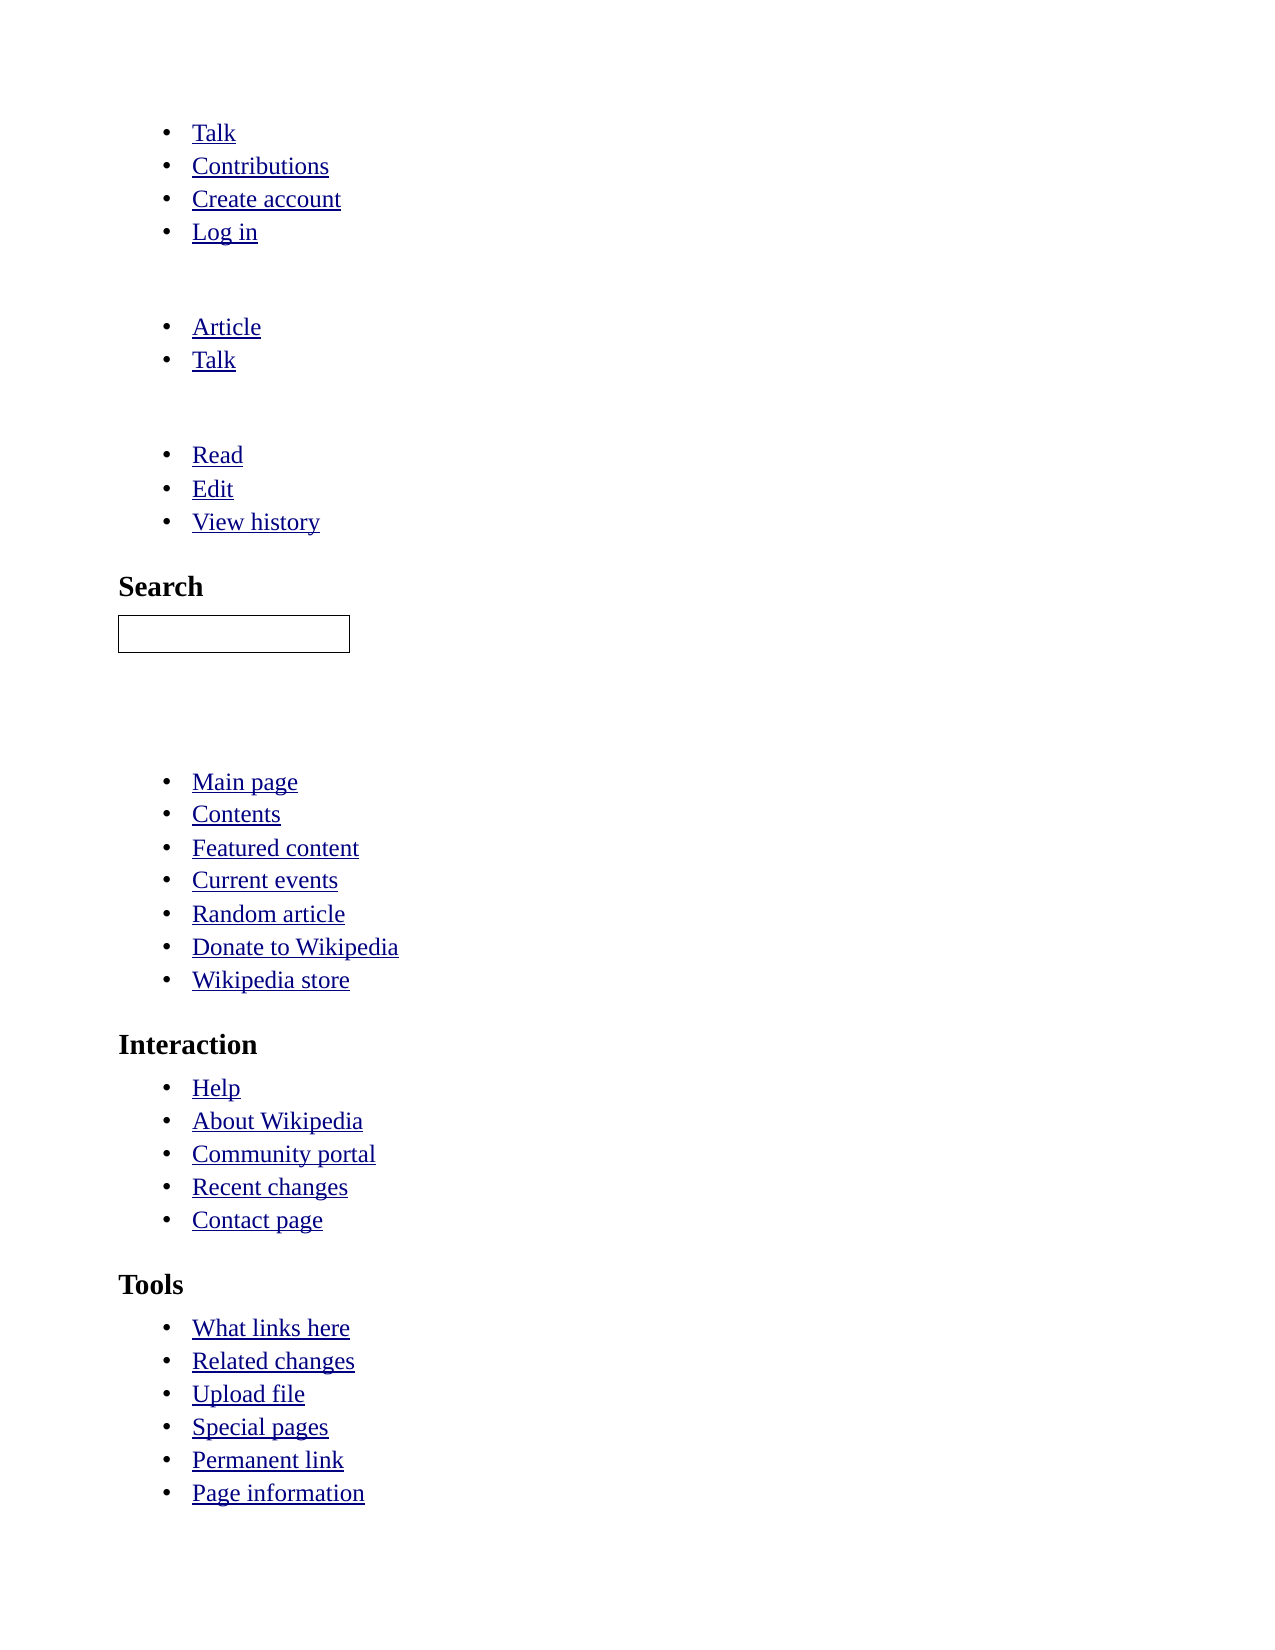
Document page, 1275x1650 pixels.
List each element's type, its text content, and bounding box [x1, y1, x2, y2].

list Main page [162, 767, 1157, 795]
list Current events [162, 866, 1157, 894]
list What links here [162, 1313, 1157, 1342]
list Wikipedia store [162, 965, 1157, 993]
list Page information [162, 1478, 1157, 1507]
list Talk [162, 118, 1157, 147]
subtitle Search [118, 569, 1157, 602]
list Permanent link [162, 1445, 1157, 1474]
list Edit [162, 474, 1157, 502]
list Contact page [162, 1205, 1157, 1234]
list Create account [162, 184, 1157, 213]
list Community portal [162, 1139, 1157, 1168]
list Contents [162, 799, 1157, 828]
list Talk [162, 345, 1157, 374]
list About Wikipedia [162, 1106, 1157, 1135]
list Read [162, 441, 1157, 469]
list Help [162, 1073, 1157, 1102]
list Contributions [162, 151, 1157, 180]
list Donate to Wikipedia [162, 932, 1157, 960]
list Special pages [162, 1412, 1157, 1441]
list Upload file [162, 1379, 1157, 1408]
list Random article [162, 899, 1157, 927]
list View history [162, 507, 1157, 535]
list Article [162, 312, 1157, 341]
list Featured content [162, 833, 1157, 861]
subtitle Tools [118, 1267, 1157, 1301]
subtitle Interaction [118, 1027, 1157, 1060]
list Log in [162, 217, 1157, 246]
list Related changes [162, 1346, 1157, 1375]
list Recent changes [162, 1172, 1157, 1201]
